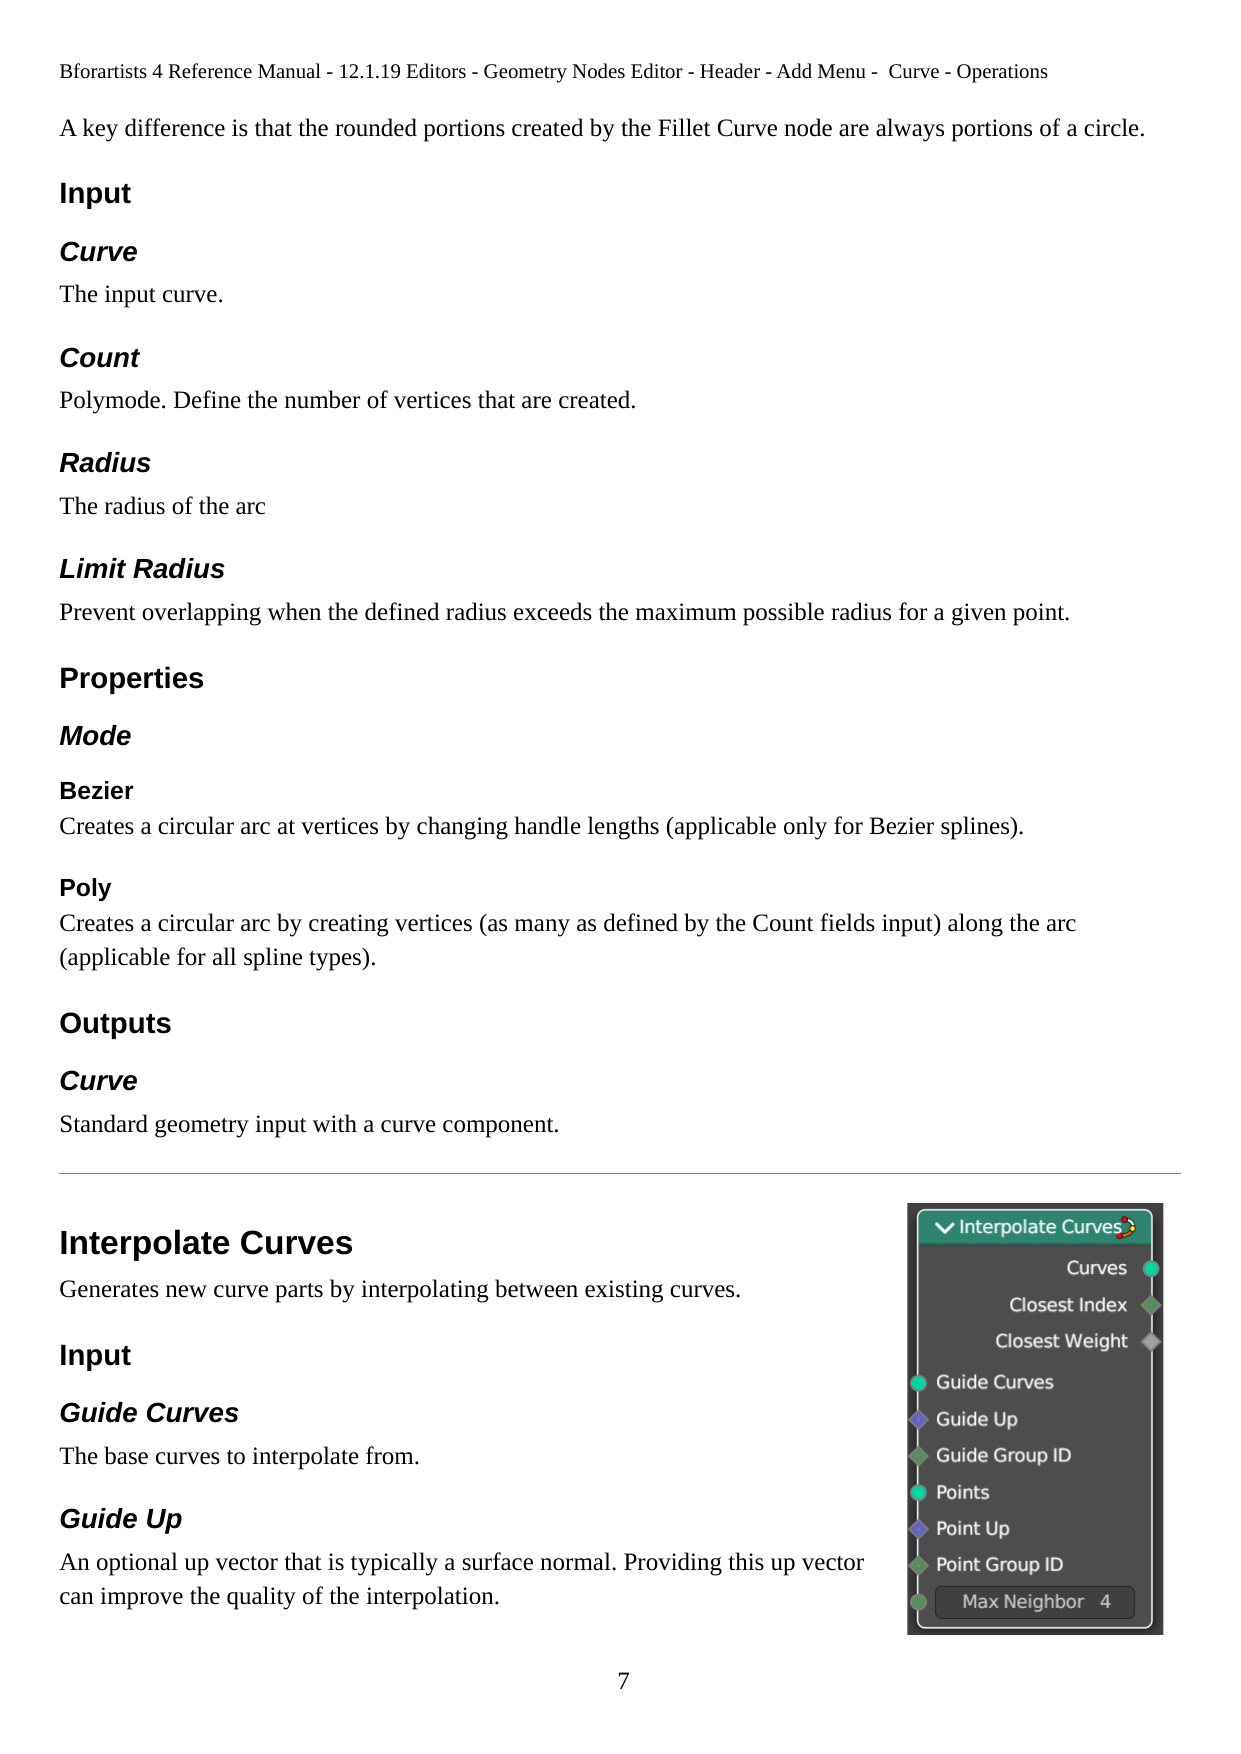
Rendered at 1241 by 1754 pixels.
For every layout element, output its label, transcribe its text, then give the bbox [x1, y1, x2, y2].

text Creates a circular arc at vertices by changing handle lengths (applicable only for Bezier splines). [59, 811, 1181, 840]
text Generates new curve parts by interpolating between existing curves. [59, 1274, 907, 1303]
subtitle [1164, 1502, 1181, 1534]
text A key difference is that the rounded portions created by the Fillet Curve node are always portions of a circle. [59, 113, 1181, 141]
text An optional up vector that is typically a surface normal. Providing this up vector can improve the quality of the interpolation. [59, 1547, 907, 1610]
picture [907, 1203, 1164, 1635]
subtitle Input [59, 176, 1181, 210]
subtitle Limit Radius [59, 553, 1181, 585]
text Standard geometry input with a curve component. [59, 1109, 1181, 1138]
subtitle Guide Curves [59, 1396, 907, 1428]
text The input curve. [59, 279, 1181, 308]
subtitle Count [59, 341, 1181, 373]
subtitle Curve [59, 1064, 1181, 1096]
text The base curves to interpolate from. [59, 1441, 907, 1469]
subtitle [1164, 1338, 1181, 1371]
subtitle Outputs [59, 1006, 1181, 1039]
text Prevent overlapping when the defined radius exceeds the maximum possible radius for a given point. [59, 597, 1181, 626]
subtitle Input [59, 1338, 907, 1371]
text The radius of the arc [59, 491, 1181, 520]
subtitle Bezier [59, 776, 1181, 805]
subtitle [1164, 1223, 1181, 1262]
subtitle Poly [59, 873, 1181, 901]
text Polymode. Define the number of vertices that are created. [59, 385, 1181, 414]
subtitle Properties [59, 661, 1181, 694]
subtitle Curve [59, 235, 1181, 267]
subtitle Guide Up [59, 1502, 907, 1534]
subtitle Interpolate Curves [59, 1223, 907, 1262]
subtitle [1164, 1396, 1181, 1428]
subtitle Mode [59, 719, 1181, 751]
subtitle Radius [59, 447, 1181, 479]
text Creates a circular arc by creating vertices (as many as defined by the Count fields input) along the arc (applicable for all spline types). [59, 908, 1181, 971]
